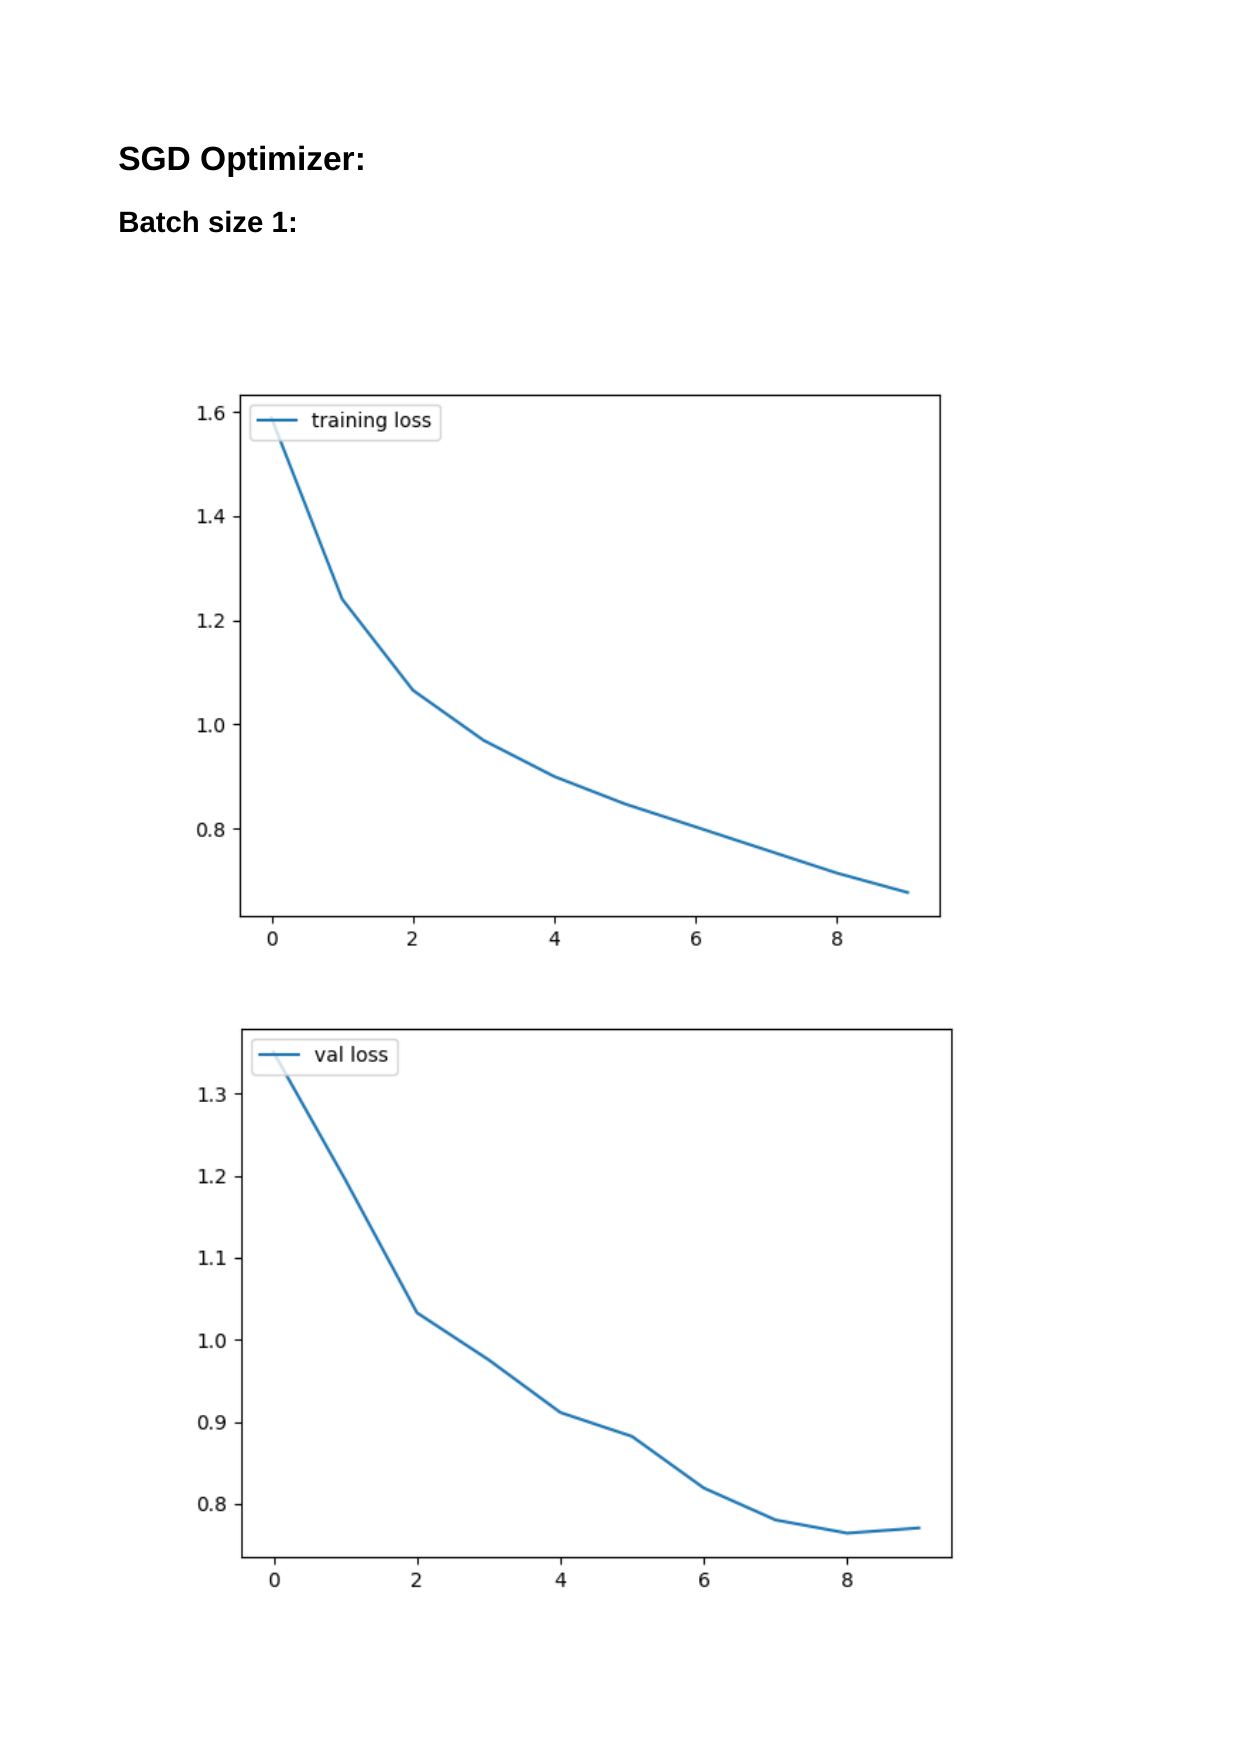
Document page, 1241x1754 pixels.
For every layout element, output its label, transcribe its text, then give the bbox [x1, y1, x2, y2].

picture [127, 314, 1043, 1633]
subtitle SGD Optimizer: [118, 139, 1122, 178]
subtitle Batch size 1: [118, 205, 1122, 238]
